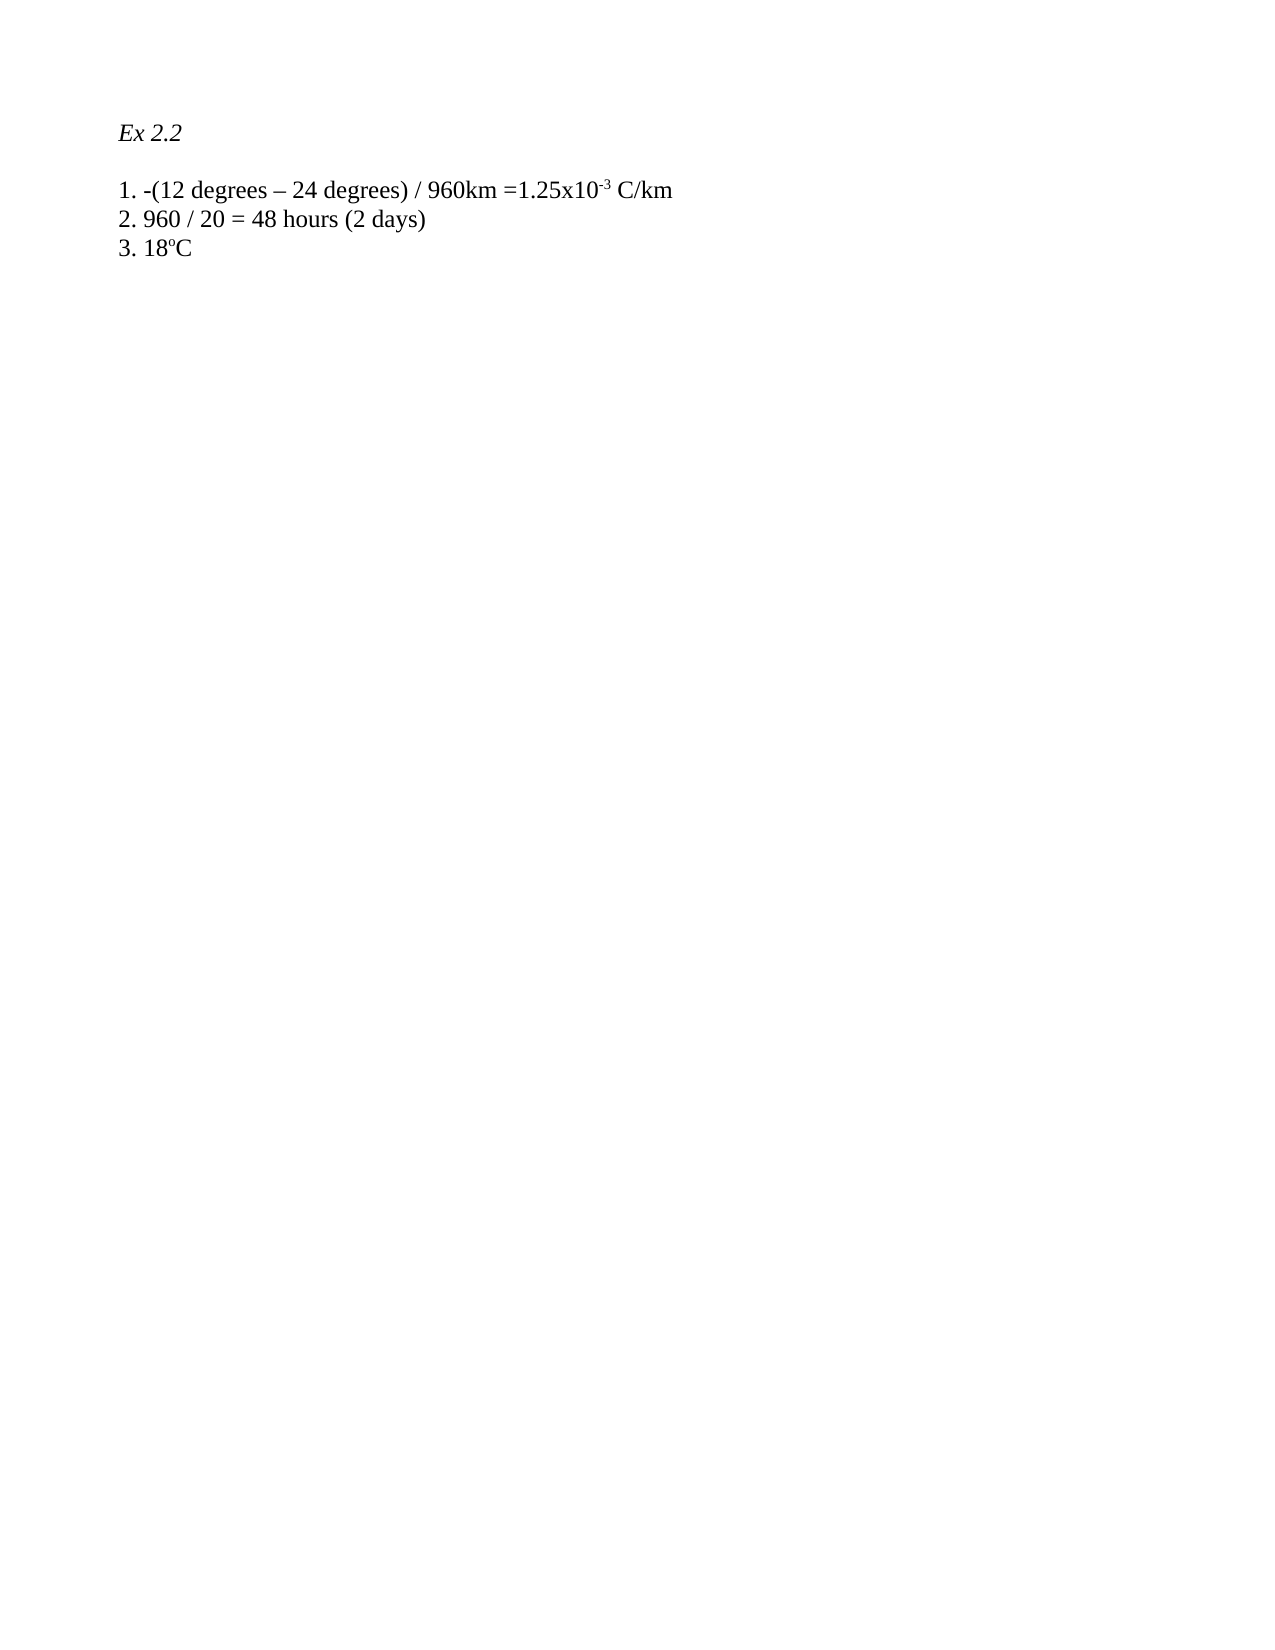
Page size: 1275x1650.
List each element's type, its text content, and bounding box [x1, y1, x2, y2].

text 2. 960 / 20 = 48 hours (2 days) [118, 204, 1157, 233]
text 1. -(12 degrees – 24 degrees) / 960km =1.25x10-3 C/km [118, 176, 1157, 204]
text Ex 2.2 [118, 118, 1157, 147]
text 3. 18oC [118, 233, 1157, 262]
